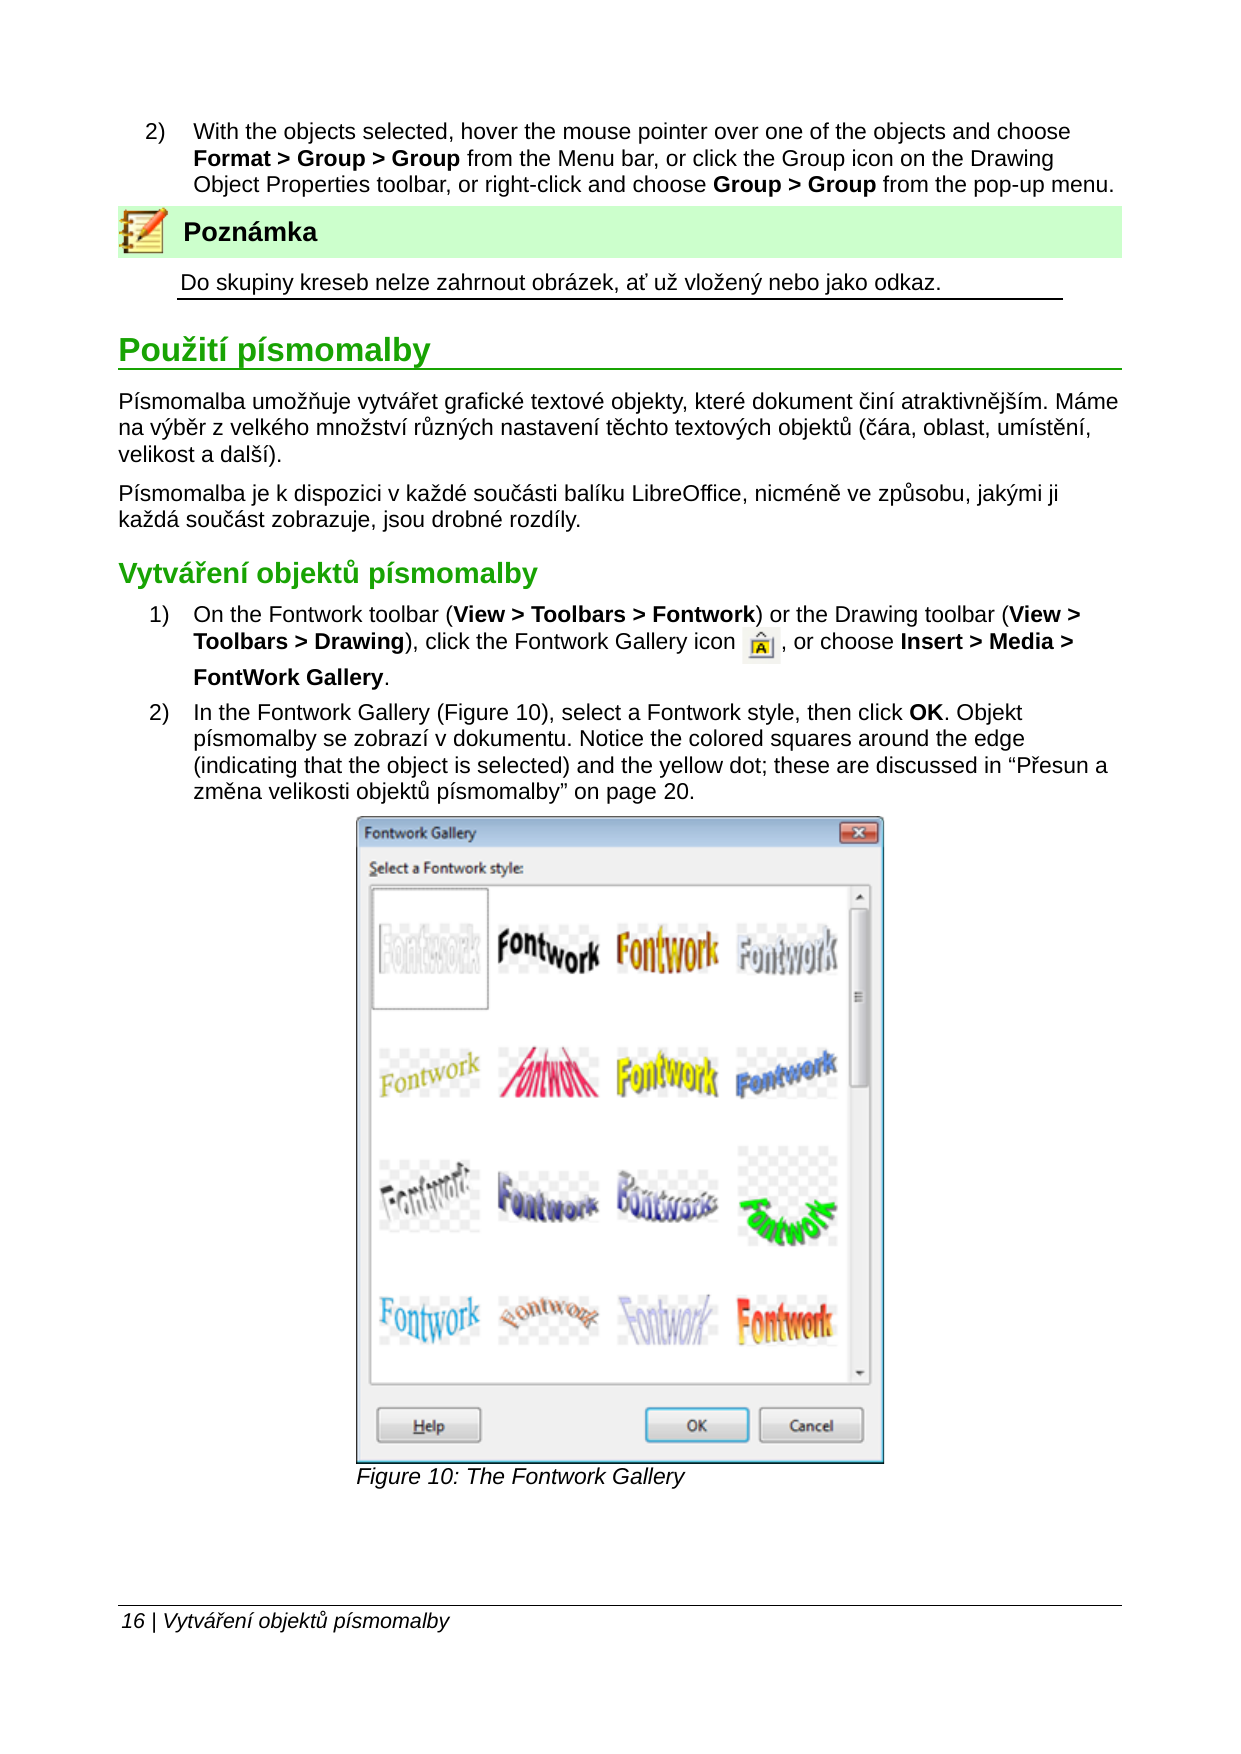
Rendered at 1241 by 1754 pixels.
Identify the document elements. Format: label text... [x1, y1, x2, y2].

picture [356, 816, 885, 1464]
picture [119, 206, 170, 257]
text Do skupiny kreseb nelze zahrnout obrázek, ať už vložený nebo jako odkaz. [177, 266, 1063, 298]
text Písmomalba je k dispozici v každé součásti balíku LibreOffice, nicméně ve způsobu, jakými ji každá součást zobrazuje, jsou drobné rozdíly. [118, 479, 1122, 532]
text Figure 10: The Fontwork Gallery [356, 1464, 884, 1489]
text Písmomalba umožňuje vytvářet grafické textové objekty, které dokument činí atraktivnějším. Máme na výběr z velkého množství různých nastavení těchto textových objektů (čára, oblast, umístění, velikost a další). [118, 388, 1122, 467]
picture [742, 627, 781, 664]
subtitle Použití písmomalby [118, 330, 1122, 368]
list On the Fontwork toolbar (View > Toolbars > Fontwork) or the Drawing toolbar (View > Toolbars > Drawing), click the Fontwork Gallery icon , or choose Insert > Media > FontWork Gallery. [169, 601, 1122, 690]
subtitle Poznámka [118, 206, 1122, 258]
list In the Fontwork Gallery (Figure 10), select a Fontwork style, then click OK. Objekt písmomalby se zobrazí v dokumentu. Notice the colored squares around the edge (indicating that the object is selected) and the yellow dot; these are discussed in “Moving and resizing Fontwork objects” on page 19. [169, 699, 1122, 804]
subtitle Vytváření objektů písmomalby [118, 556, 1122, 589]
list With the objects selected, hover the mouse pointer over one of the objects and choose Format > Group > Group from the Menu bar, or click the Group icon on the Drawing Object Properties toolbar, or right-click and choose Group > Group from the pop-up menu. [165, 118, 1122, 197]
